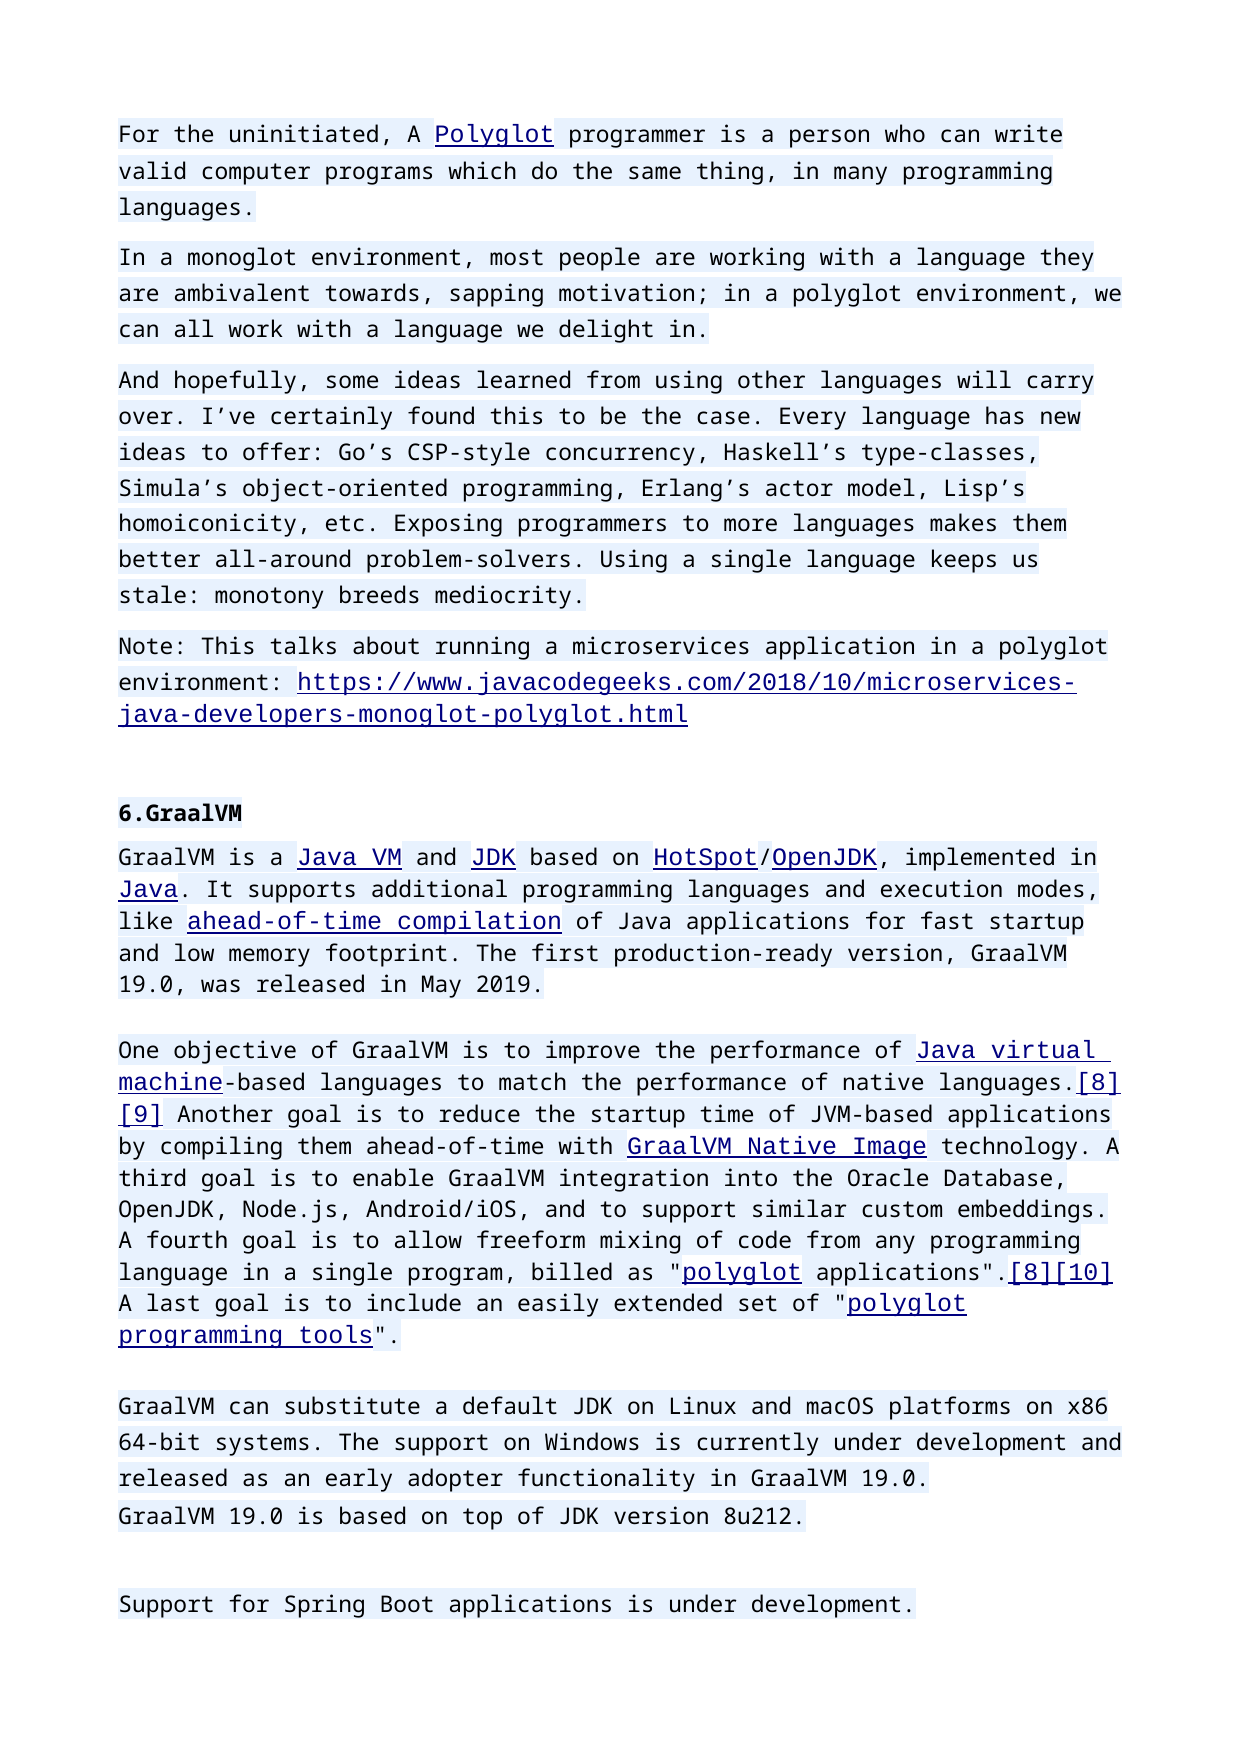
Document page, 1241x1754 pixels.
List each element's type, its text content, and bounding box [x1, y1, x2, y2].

text In a monoglot environment, most people are working with a language they are ambivalent towards, sapping motivation; in a polyglot environment, we can all work with a language we delight in. [118, 241, 1122, 344]
text GraalVM is a Java VM and JDK based on HotSpot/OpenJDK, implemented in Java. It supports additional programming languages and execution modes, like ahead-of-time compilation of Java applications for fast startup and low memory footprint. The first production-ready version, GraalVM 19.0, was released in May 2019. [118, 841, 1122, 999]
text GraalVM can substitute a default JDK on Linux and macOS platforms on x86 64-bit systems. The support on Windows is currently under development and released as an early adopter functionality in GraalVM 19.0. [118, 1390, 1122, 1493]
text GraalVM 19.0 is based on top of JDK version 8u212. [118, 1500, 1122, 1532]
text For the uninitiated, A Polyglot programmer is a person who can write valid computer programs which do the same thing, in many programming languages. [118, 118, 1122, 222]
text Note: This talks about running a microservices application in a polyglot environment: https://www.javacodegeeks.com/2018/10/microservices-java-developers-monoglot-polyglot.html [118, 630, 1122, 730]
text One objective of GraalVM is to improve the performance of Java virtual machine-based languages to match the performance of native languages.[8][9] Another goal is to reduce the startup time of JVM-based applications by compiling them ahead-of-time with GraalVM Native Image technology. A third goal is to enable GraalVM integration into the Oracle Database, OpenJDK, Node.js, Android/iOS, and to support similar custom embeddings. A fourth goal is to allow freeform mixing of code from any programming language in a single program, billed as "polyglot applications".[8][10] A last goal is to include an easily extended set of "polyglot programming tools". [118, 1034, 1122, 1351]
text 6.GraalVM [118, 797, 1122, 828]
text And hopefully, some ideas learned from using other languages will carry over. I’ve certainly found this to be the case. Every language has new ideas to offer: Go’s CSP-style concurrency, Haskell’s type-classes, Simula’s object-oriented programming, Erlang’s actor model, Lisp’s homoiconicity, etc. Exposing programmers to more languages makes them better all-around problem-solvers. Using a single language keeps us stale: monotony breeds mediocrity. [118, 364, 1122, 611]
text Support for Spring Boot applications is under development. [118, 1588, 1122, 1619]
